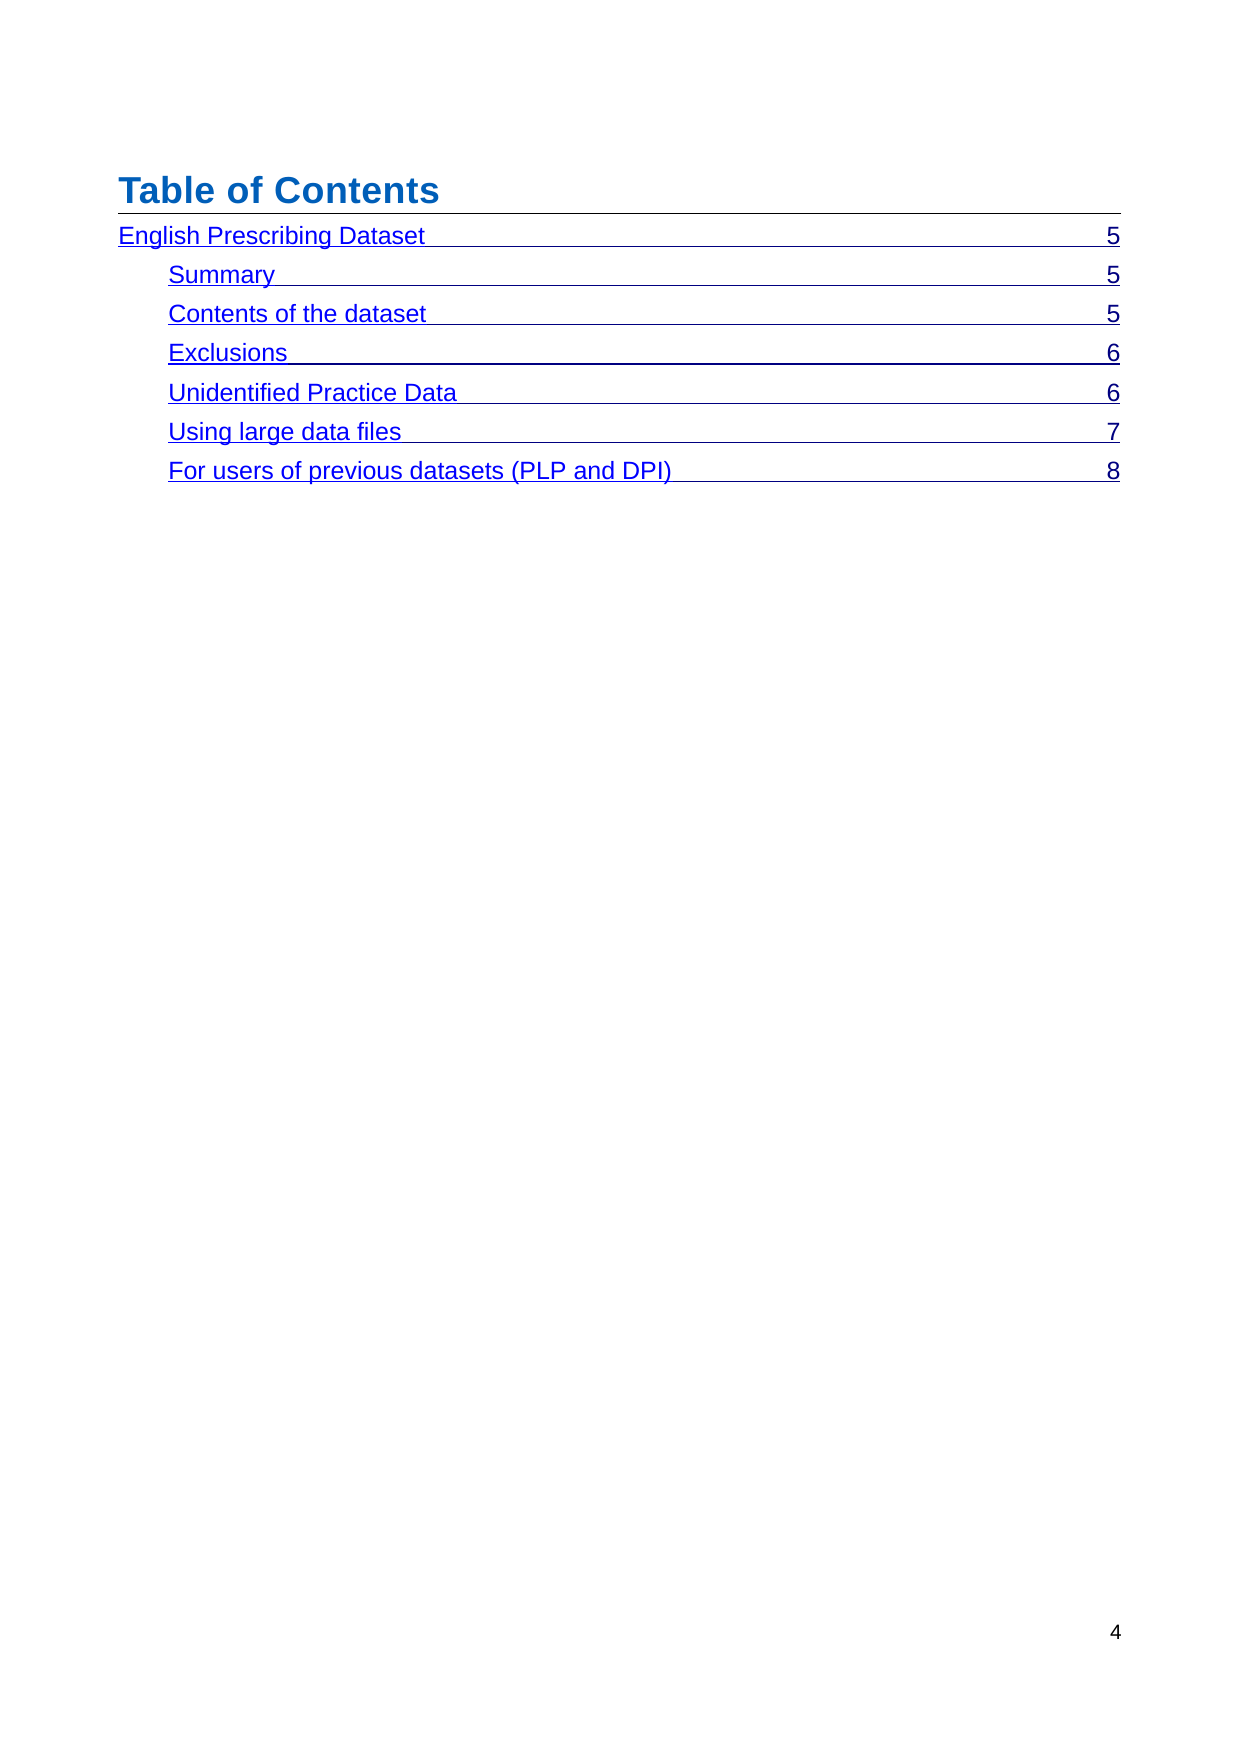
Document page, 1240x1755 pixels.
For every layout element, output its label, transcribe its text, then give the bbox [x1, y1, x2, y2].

text For users of previous datasets (PLP and DPI) 8 [168, 456, 1121, 484]
text Exclusions 6 [168, 338, 1121, 367]
text Summary 5 [168, 260, 1121, 289]
subtitle Table of Contents [118, 168, 1121, 213]
text Unidentified Practice Data 6 [168, 377, 1121, 406]
text Using large data files 7 [168, 417, 1121, 445]
text English Prescribing Dataset 5 [118, 221, 1121, 249]
text Contents of the dataset 5 [168, 299, 1121, 328]
